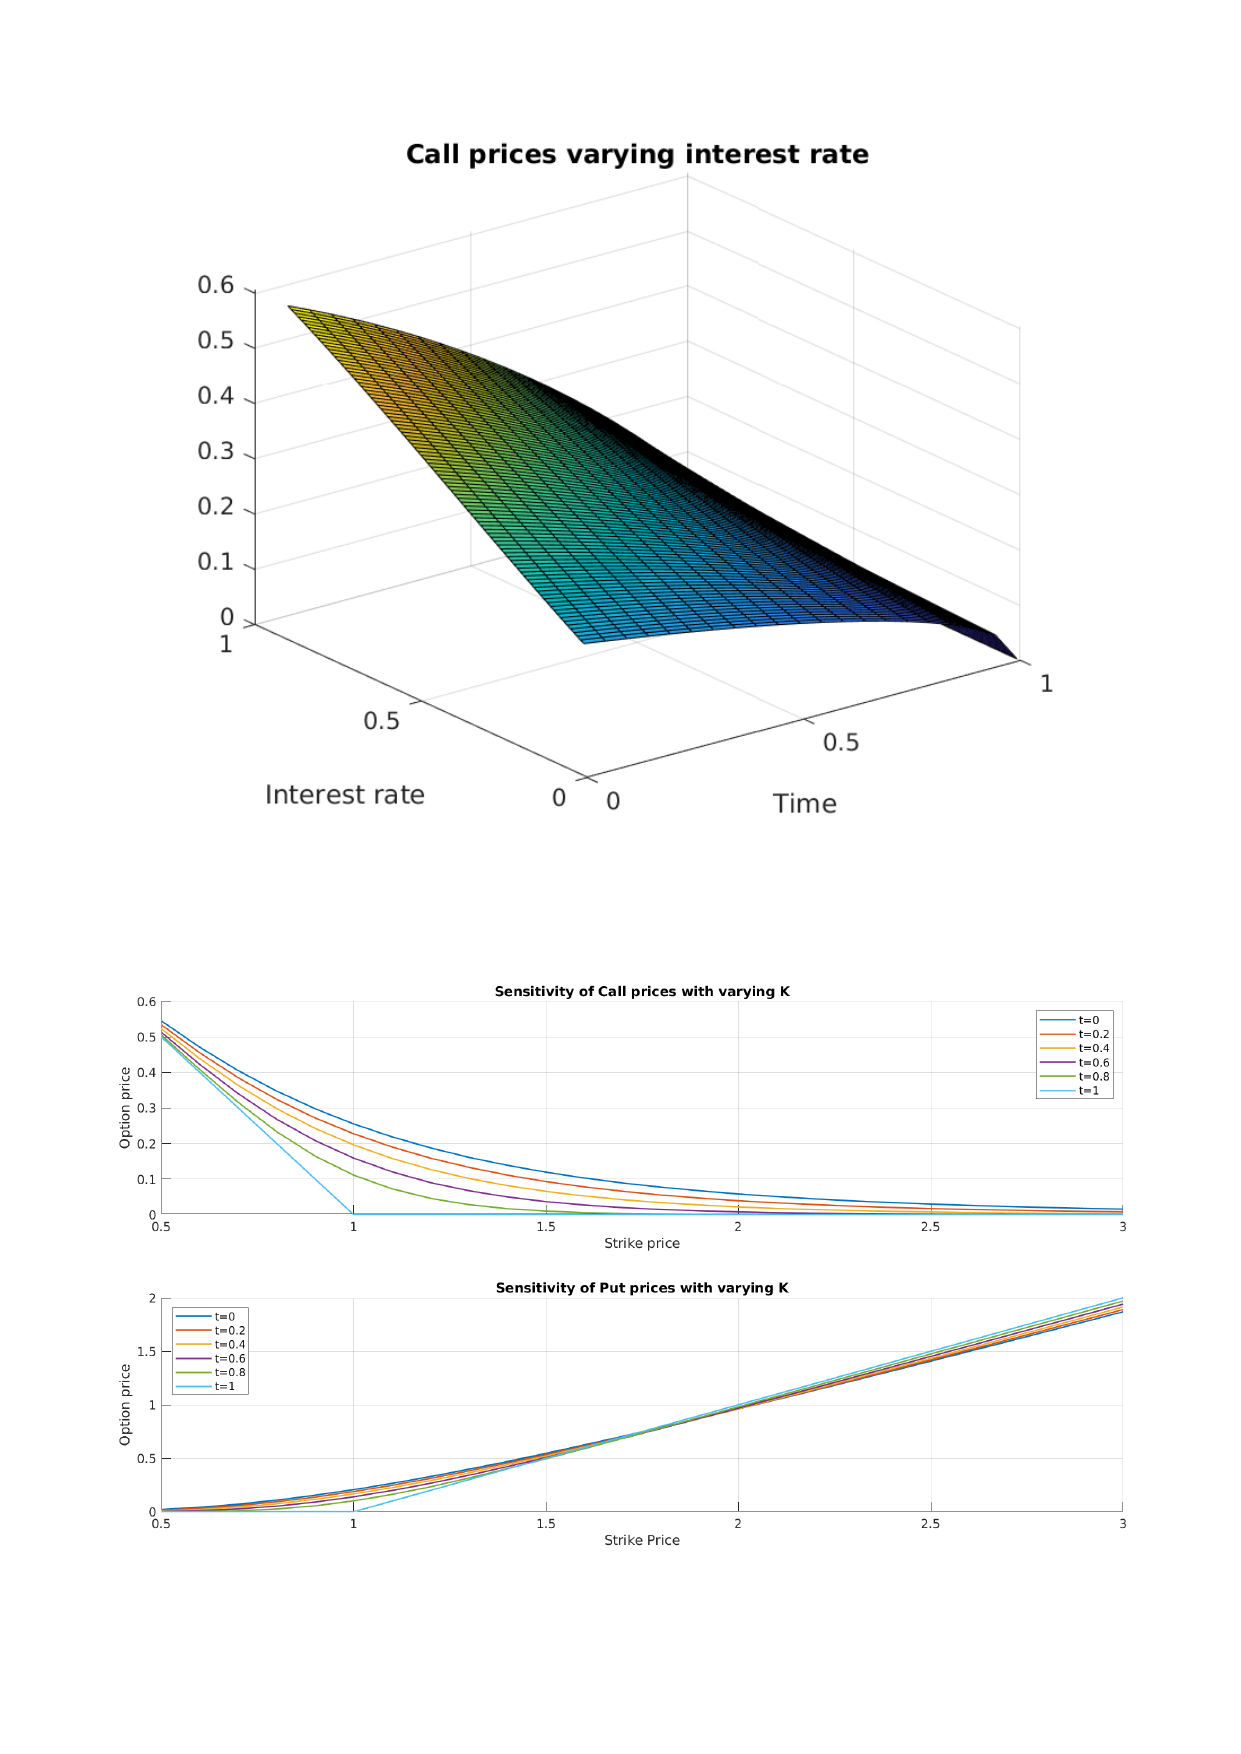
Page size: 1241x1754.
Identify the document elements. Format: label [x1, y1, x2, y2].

picture [126, 118, 1114, 859]
picture [0, 954, 1241, 1580]
